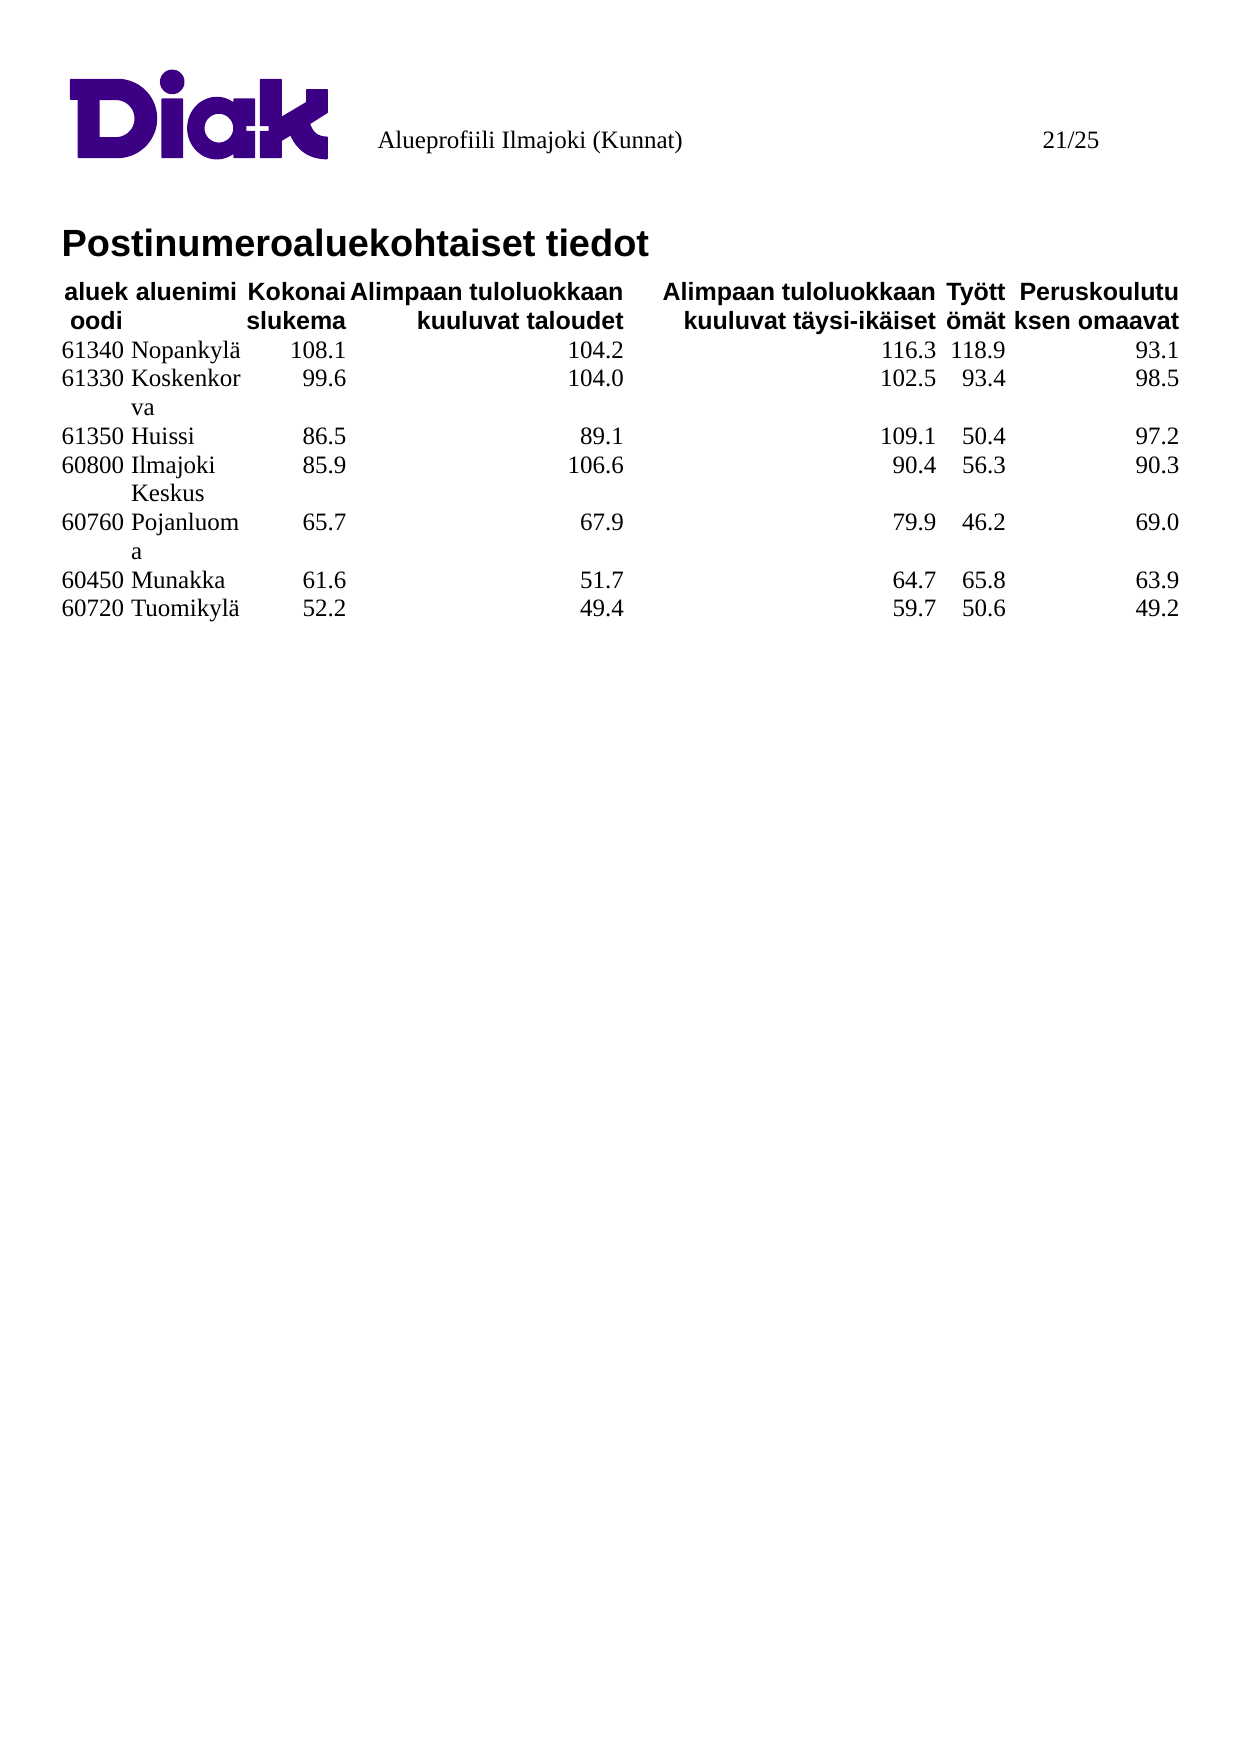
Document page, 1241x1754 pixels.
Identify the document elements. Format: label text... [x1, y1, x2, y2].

table_cell 69.0 [1005, 507, 1179, 565]
table_header aluenimi [131, 277, 242, 335]
table_cell Koskenkorva [131, 364, 242, 421]
table_cell 63.9 [1005, 565, 1179, 593]
table_cell 118.9 [936, 335, 1005, 363]
table_header Kokonaislukema [242, 277, 346, 335]
table_cell 102.5 [624, 364, 936, 421]
table_cell 64.7 [624, 565, 936, 593]
table_cell Pojanluoma [131, 507, 242, 565]
table_cell 104.2 [346, 335, 624, 363]
subtitle Postinumeroaluekohtaiset tiedot [61, 221, 1179, 265]
table_cell 52.2 [242, 594, 346, 622]
table_cell 85.9 [242, 450, 346, 507]
table_cell 86.5 [242, 421, 346, 450]
table_cell 106.6 [346, 450, 624, 507]
table_header Työttömät [936, 277, 1005, 335]
table_cell 109.1 [624, 421, 936, 450]
table_header aluekoodi [61, 277, 131, 335]
table_cell 90.3 [1005, 450, 1179, 507]
table_cell Nopankylä [131, 335, 242, 363]
table_cell 67.9 [346, 507, 624, 565]
table_cell 61330 [61, 364, 131, 421]
table_cell 61350 [61, 421, 131, 450]
table_cell 59.7 [624, 594, 936, 622]
table_cell 61.6 [242, 565, 346, 593]
table_cell 51.7 [346, 565, 624, 593]
table_cell 93.4 [936, 364, 1005, 421]
table_cell 89.1 [346, 421, 624, 450]
table_cell 116.3 [624, 335, 936, 363]
table_cell Ilmajoki Keskus [131, 450, 242, 507]
table_cell Tuomikylä [131, 594, 242, 622]
table_cell 93.1 [1005, 335, 1179, 363]
table_cell 56.3 [936, 450, 1005, 507]
table_cell 60450 [61, 565, 131, 593]
table_cell 50.4 [936, 421, 1005, 450]
table_cell 97.2 [1005, 421, 1179, 450]
table_cell Huissi [131, 421, 242, 450]
table_cell 61340 [61, 335, 131, 363]
table_cell 104.0 [346, 364, 624, 421]
table_cell 60760 [61, 507, 131, 565]
table_cell 98.5 [1005, 364, 1179, 421]
table_header Alimpaan tuloluokkaan kuuluvat taloudet [346, 277, 624, 335]
table_cell 65.7 [242, 507, 346, 565]
table_header Peruskoulutuksen omaavat [1005, 277, 1179, 335]
table_cell 46.2 [936, 507, 1005, 565]
table_cell 50.6 [936, 594, 1005, 622]
table_cell 49.2 [1005, 594, 1179, 622]
table_cell 99.6 [242, 364, 346, 421]
table_cell 65.8 [936, 565, 1005, 593]
table_cell 49.4 [346, 594, 624, 622]
table_cell Munakka [131, 565, 242, 593]
table_cell 108.1 [242, 335, 346, 363]
table_cell 90.4 [624, 450, 936, 507]
table_cell 60720 [61, 594, 131, 622]
table_header Alimpaan tuloluokkaan kuuluvat täysi-ikäiset [624, 277, 936, 335]
table_cell 79.9 [624, 507, 936, 565]
table_cell 60800 [61, 450, 131, 507]
